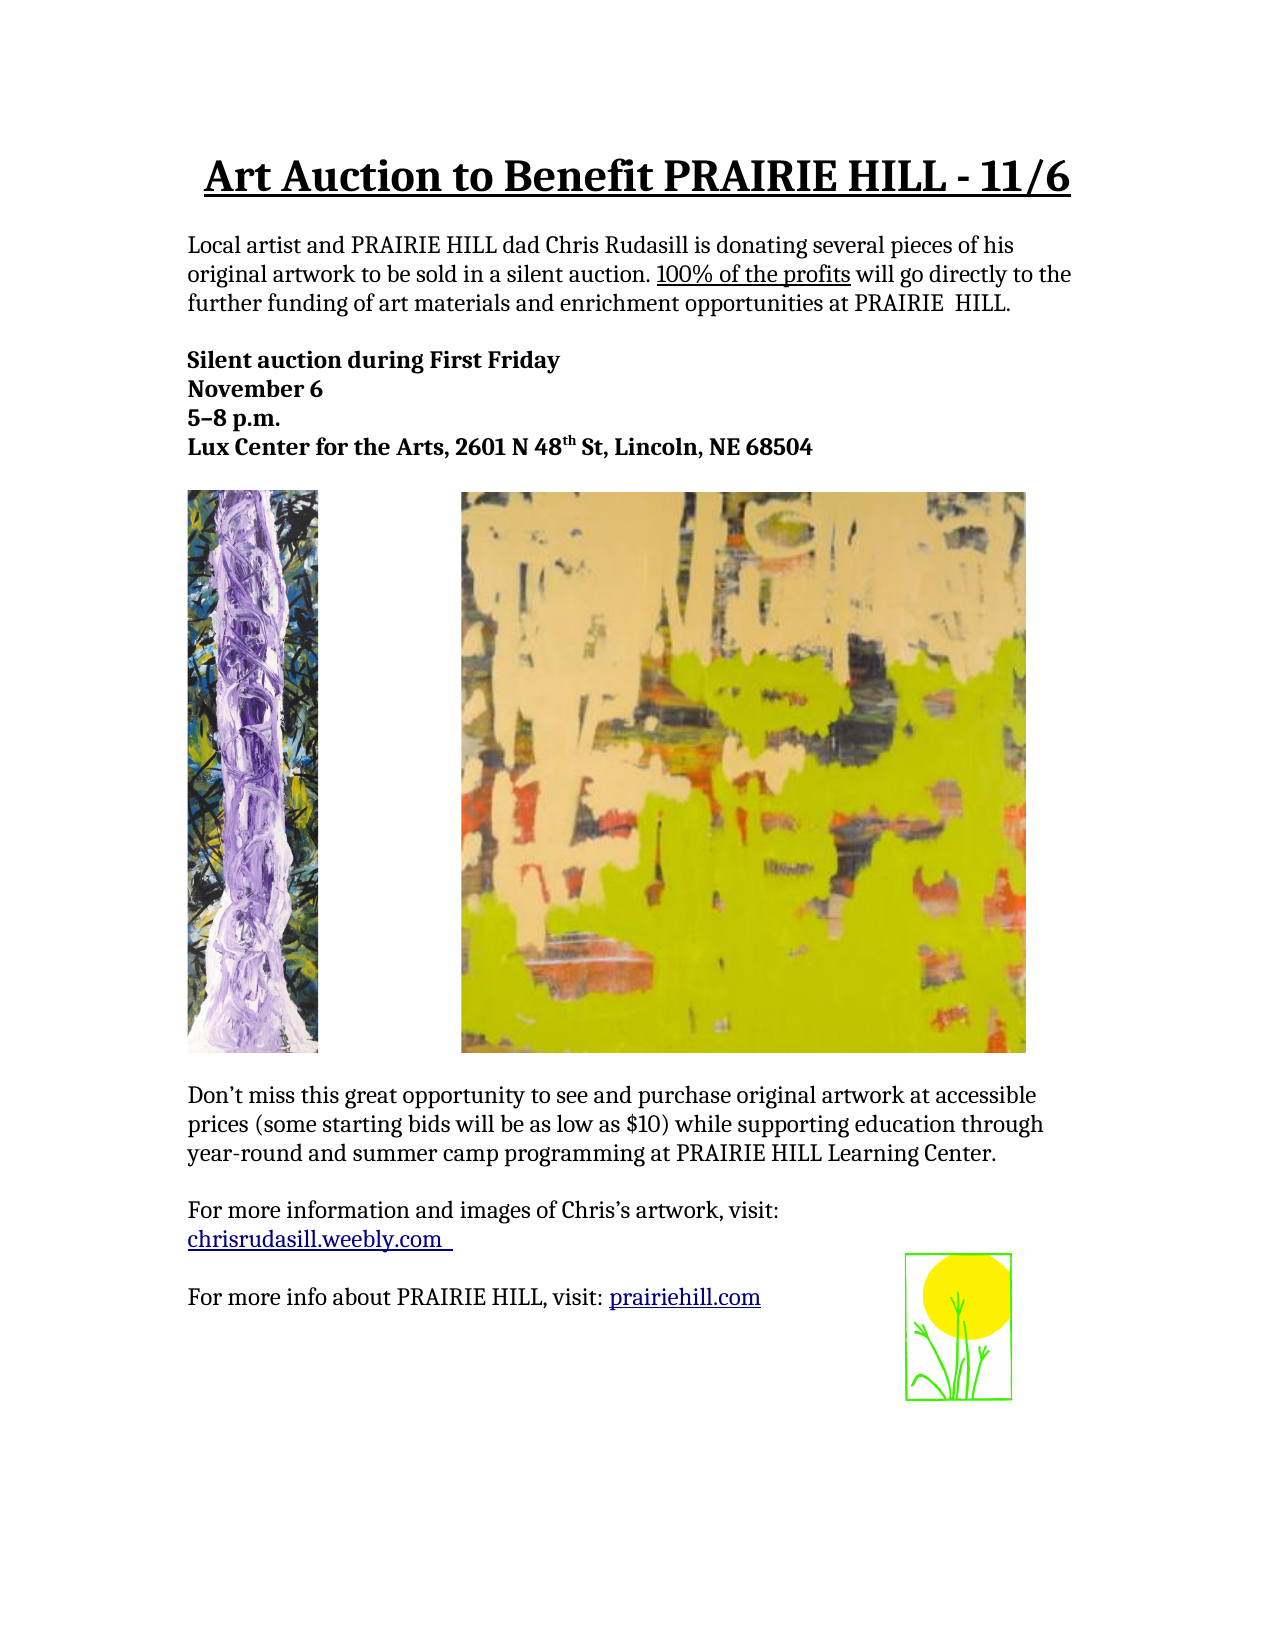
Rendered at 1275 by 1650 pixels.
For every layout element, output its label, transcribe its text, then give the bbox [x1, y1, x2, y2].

text Art Auction to Benefit PRAIRIE HILL - 11/6 [187, 150, 1087, 203]
text Don’t miss this great opportunity to see and purchase original artwork at accessible prices (some starting bids will be as low as $10) while supporting education through year-round and summer camp programming at PRAIRIE HILL Learning Center. [187, 1081, 1087, 1167]
picture [461, 492, 1026, 1053]
text [1013, 1282, 1087, 1311]
text 5–8 p.m. [187, 404, 1087, 433]
text For more info about PRAIRIE HILL, visit: prairiehill.com [187, 1282, 904, 1311]
text Lux Center for the Arts, 2601 N 48th St, Lincoln, NE 68504 [187, 433, 1087, 461]
picture [187, 490, 319, 1053]
text chrisrudasill.weebly.com [187, 1225, 1087, 1254]
text November 6 [187, 375, 1087, 404]
text For more information and images of Chris’s artwork, visit: [187, 1196, 1087, 1225]
text Silent auction during First Friday [187, 346, 1087, 375]
picture [904, 1253, 1013, 1401]
text Local artist and PRAIRIE HILL dad Chris Rudasill is donating several pieces of his original artwork to be sold in a silent auction. 100% of the profits will go directly to the further funding of art materials and enrichment opportunities at PRAIRIE HILL. [187, 231, 1087, 318]
